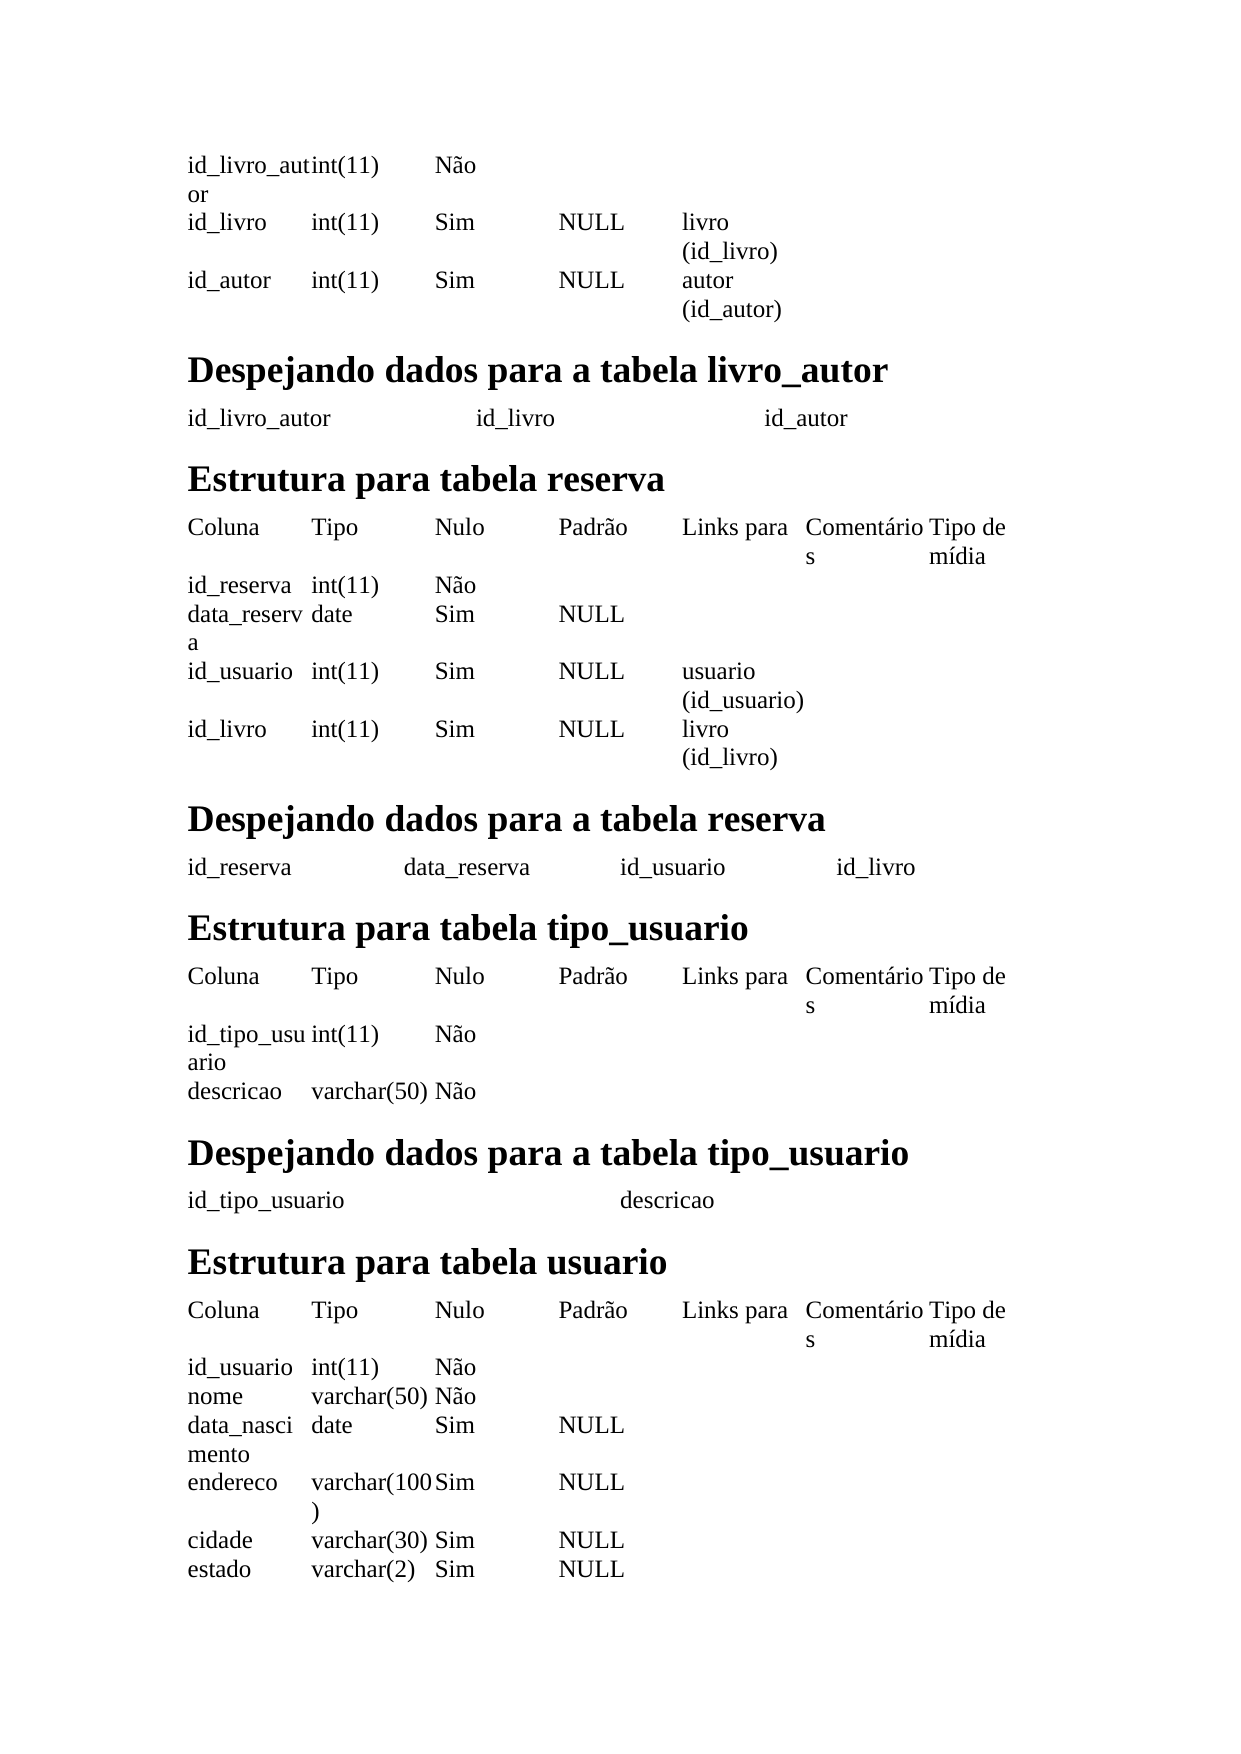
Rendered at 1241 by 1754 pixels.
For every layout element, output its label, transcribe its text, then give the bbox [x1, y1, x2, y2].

table_cell [682, 1076, 805, 1105]
subtitle Estrutura para tabela usuario [187, 1239, 1053, 1282]
table_cell Sim [435, 599, 558, 656]
table_cell [929, 208, 1053, 265]
table_cell NULL [558, 1525, 682, 1554]
table_cell [805, 1353, 929, 1381]
table_cell [682, 1554, 805, 1582]
table_cell NULL [558, 265, 682, 322]
table_header Nulo [435, 513, 558, 570]
table_cell [805, 1076, 929, 1105]
table_header Links para [682, 1295, 805, 1352]
table_cell livro (id_livro) [682, 714, 805, 771]
table_cell int(11) [311, 714, 434, 771]
table_header Coluna [188, 961, 311, 1019]
table_header id_autor [764, 403, 1053, 432]
table_header data_reserva [404, 852, 620, 881]
table_cell varchar(30) [311, 1525, 434, 1554]
table_header Comentários [805, 513, 929, 570]
table_cell Sim [435, 714, 558, 771]
table_cell [558, 1076, 682, 1105]
subtitle Despejando dados para a tabela tipo_usuario [187, 1130, 1053, 1173]
table_cell descricao [188, 1076, 311, 1105]
table_cell [682, 1019, 805, 1076]
table_cell [805, 570, 929, 599]
table_cell id_livro_autor [188, 150, 311, 207]
table_cell int(11) [311, 1019, 434, 1076]
subtitle Estrutura para tabela tipo_usuario [187, 906, 1053, 949]
table_cell nome [188, 1381, 311, 1410]
table_cell [805, 1381, 929, 1410]
table_cell [682, 1525, 805, 1554]
table_header Padrão [558, 1295, 682, 1352]
table_cell [929, 265, 1053, 322]
table_cell NULL [558, 599, 682, 656]
table_cell [682, 1381, 805, 1410]
table_header Coluna [188, 1295, 311, 1352]
table_header Tipo [311, 513, 434, 570]
table_header Padrão [558, 513, 682, 570]
table_cell id_tipo_usuario [188, 1019, 311, 1076]
table_header Links para [682, 961, 805, 1019]
table_header id_reserva [188, 852, 404, 881]
table_cell NULL [558, 1468, 682, 1525]
table_cell id_livro [188, 714, 311, 771]
table_cell Não [435, 1019, 558, 1076]
table_cell int(11) [311, 1353, 434, 1381]
table_cell int(11) [311, 208, 434, 265]
table_cell int(11) [311, 656, 434, 714]
table_cell Sim [435, 208, 558, 265]
table_header Coluna [188, 513, 311, 570]
table_header Comentários [805, 1295, 929, 1352]
table_cell cidade [188, 1525, 311, 1554]
table_cell [805, 1410, 929, 1467]
table_cell [558, 1381, 682, 1410]
table_cell [805, 656, 929, 714]
table_cell Sim [435, 656, 558, 714]
table_cell int(11) [311, 570, 434, 599]
table_cell livro (id_livro) [682, 208, 805, 265]
table_header Nulo [435, 1295, 558, 1352]
table_cell [682, 1468, 805, 1525]
table_cell varchar(50) [311, 1381, 434, 1410]
table_cell [805, 265, 929, 322]
table_header id_livro [836, 852, 1053, 881]
table_cell date [311, 1410, 434, 1467]
table_cell [682, 1353, 805, 1381]
table_header Padrão [558, 961, 682, 1019]
table_cell id_livro [188, 208, 311, 265]
table_cell Sim [435, 1410, 558, 1467]
table_cell [558, 150, 682, 207]
table_cell data_reserva [188, 599, 311, 656]
table_cell autor (id_autor) [682, 265, 805, 322]
table_cell [805, 150, 929, 207]
table_cell Não [435, 1381, 558, 1410]
table_cell [682, 150, 805, 207]
table_cell NULL [558, 208, 682, 265]
table_cell Sim [435, 1525, 558, 1554]
table_cell [805, 1019, 929, 1076]
table_cell Não [435, 1353, 558, 1381]
table_header Tipo de mídia [929, 513, 1053, 570]
table_cell Não [435, 570, 558, 599]
table_header id_livro [476, 403, 764, 432]
table_cell NULL [558, 656, 682, 714]
table_cell Sim [435, 1468, 558, 1525]
table_cell usuario (id_usuario) [682, 656, 805, 714]
table_cell id_usuario [188, 656, 311, 714]
table_cell varchar(2) [311, 1554, 434, 1582]
table_header id_usuario [620, 852, 836, 881]
table_header Links para [682, 513, 805, 570]
table_cell [929, 656, 1053, 714]
table_cell NULL [558, 714, 682, 771]
subtitle Despejando dados para a tabela livro_autor [187, 347, 1053, 391]
table_header Nulo [435, 961, 558, 1019]
table_header id_livro_autor [188, 403, 476, 432]
table_cell estado [188, 1554, 311, 1582]
table_cell NULL [558, 1554, 682, 1582]
table_cell int(11) [311, 150, 434, 207]
table_header Tipo [311, 1295, 434, 1352]
table_cell [558, 1353, 682, 1381]
table_cell [929, 714, 1053, 771]
table_cell [805, 208, 929, 265]
table_cell [805, 714, 929, 771]
table_cell [682, 570, 805, 599]
table_cell Sim [435, 1554, 558, 1582]
table_header Tipo [311, 961, 434, 1019]
table_cell id_usuario [188, 1353, 311, 1381]
table_cell int(11) [311, 265, 434, 322]
subtitle Estrutura para tabela reserva [187, 457, 1053, 500]
table_header Comentários [805, 961, 929, 1019]
table_cell [558, 1019, 682, 1076]
table_cell date [311, 599, 434, 656]
table_cell [682, 1410, 805, 1467]
table_header descricao [620, 1186, 1053, 1214]
table_cell varchar(50) [311, 1076, 434, 1105]
table_cell varchar(100) [311, 1468, 434, 1525]
subtitle Despejando dados para a tabela reserva [187, 796, 1053, 839]
table_cell endereco [188, 1468, 311, 1525]
table_cell [805, 1525, 929, 1554]
table_cell [558, 570, 682, 599]
table_cell id_autor [188, 265, 311, 322]
table_cell Não [435, 150, 558, 207]
table_cell [805, 1468, 929, 1525]
table_cell data_nascimento [188, 1410, 311, 1467]
table_cell [682, 599, 805, 656]
table_header Tipo de mídia [929, 961, 1053, 1019]
table_cell id_reserva [188, 570, 311, 599]
table_header Tipo de mídia [929, 1295, 1053, 1352]
table_cell Não [435, 1076, 558, 1105]
table_header id_tipo_usuario [188, 1186, 620, 1214]
table_cell NULL [558, 1410, 682, 1467]
table_cell [805, 599, 929, 656]
table_cell Sim [435, 265, 558, 322]
table_cell [805, 1554, 929, 1582]
